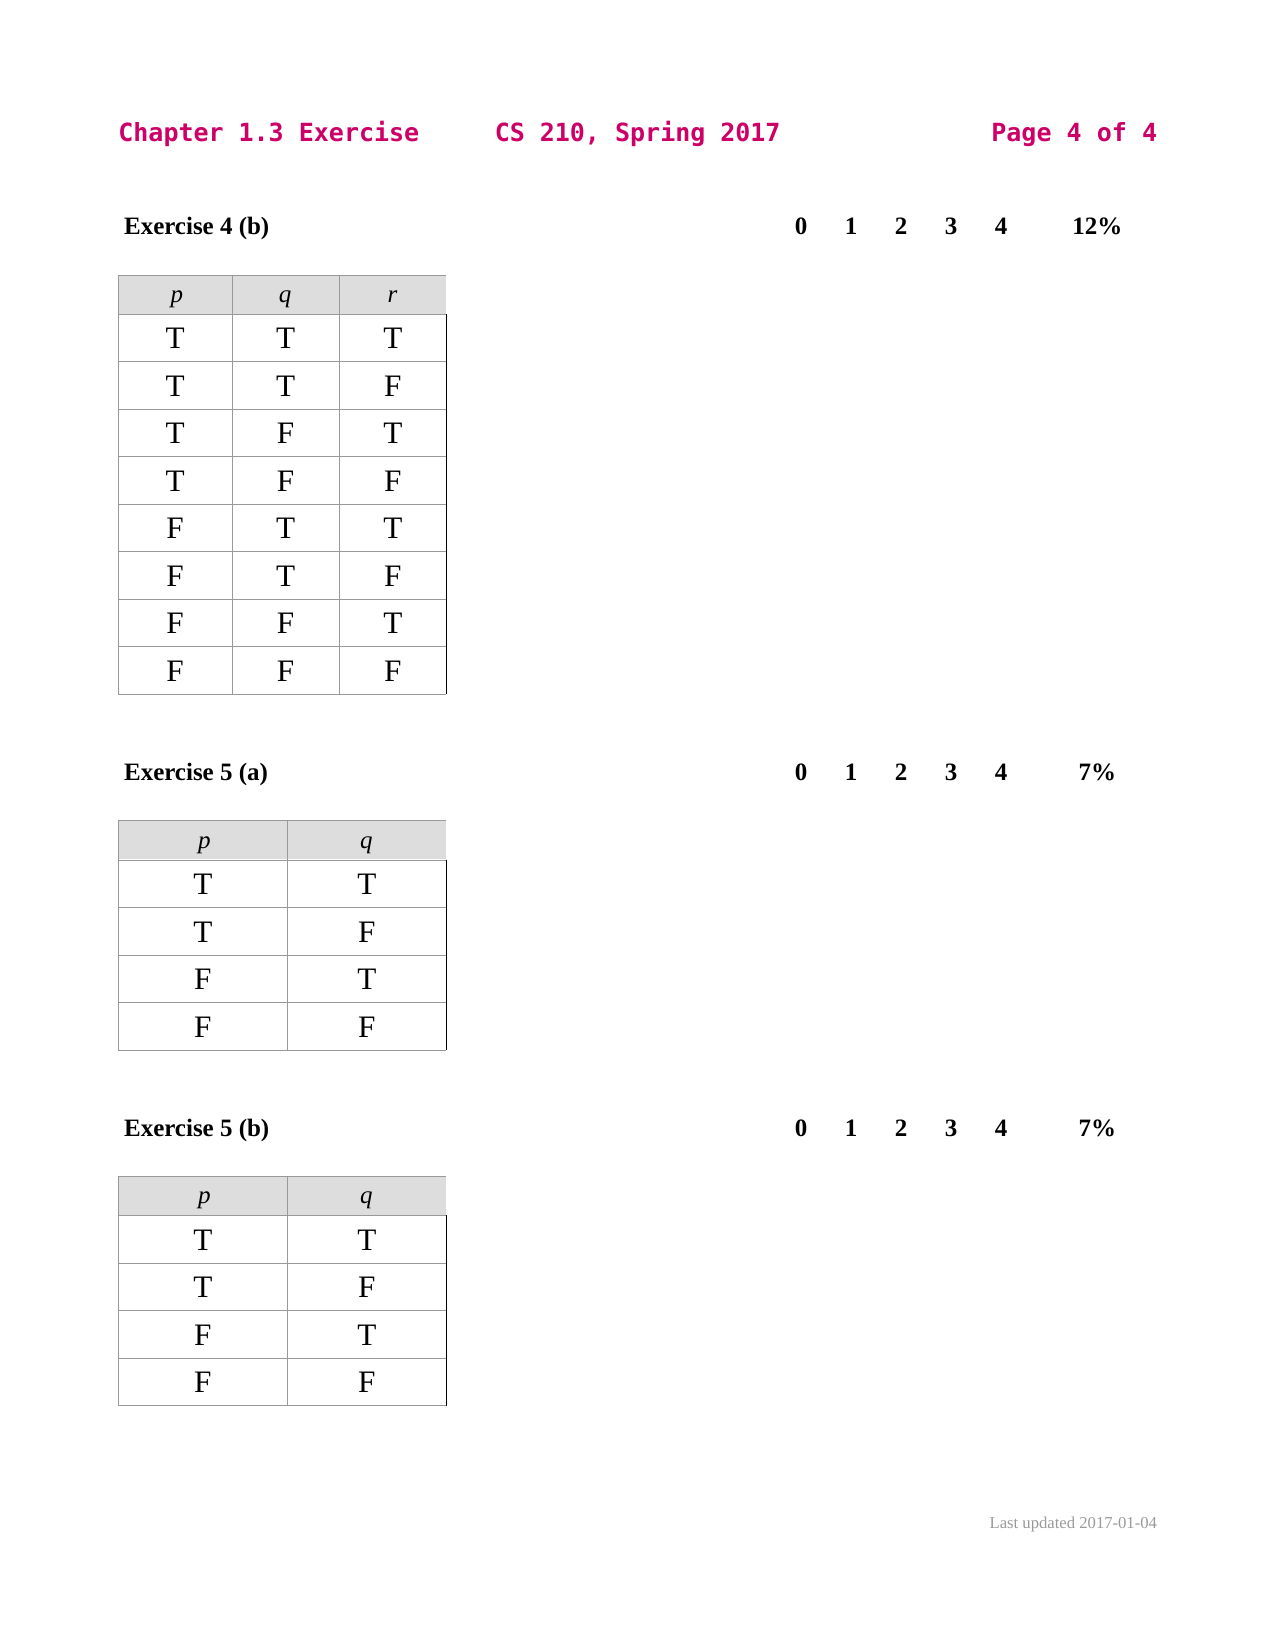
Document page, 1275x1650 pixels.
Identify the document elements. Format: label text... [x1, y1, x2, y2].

table_header Exercise 5 (a) [118, 751, 764, 792]
table_cell F [233, 457, 339, 504]
table_cell F [340, 552, 446, 599]
table_cell T [119, 1264, 287, 1310]
table_cell F [288, 1264, 446, 1310]
table_cell F [288, 908, 446, 954]
table_cell T [233, 552, 339, 599]
table_header 7% [1037, 1107, 1157, 1147]
table_cell T [233, 362, 339, 409]
table_cell T [119, 410, 232, 456]
table_cell T [119, 861, 287, 907]
table_cell T [340, 600, 446, 646]
table_cell T [288, 1216, 446, 1263]
table_cell T [340, 410, 446, 456]
table_cell T [233, 505, 339, 551]
table_cell F [233, 600, 339, 646]
table_cell F [288, 1003, 446, 1049]
table_cell F [119, 505, 232, 551]
table_cell F [340, 647, 446, 694]
table_header [233, 276, 339, 314]
table_cell F [233, 647, 339, 694]
table_cell F [340, 362, 446, 409]
table_cell F [233, 410, 339, 456]
table_cell F [340, 457, 446, 504]
table_header 0 1 2 3 4 [764, 751, 1037, 792]
table_cell T [288, 956, 446, 1002]
table_cell F [288, 1359, 446, 1405]
table_header 12% [1037, 206, 1157, 246]
table_cell F [119, 1311, 287, 1358]
table_header Exercise 4 (b) [118, 206, 764, 246]
table_cell T [288, 1311, 446, 1358]
table_cell T [288, 861, 446, 907]
table_header [288, 1177, 446, 1215]
table_header 7% [1037, 751, 1157, 792]
table_cell T [119, 315, 232, 361]
table_header [340, 276, 446, 314]
table_cell T [119, 457, 232, 504]
table_cell T [119, 1216, 287, 1263]
table_cell F [119, 552, 232, 599]
table_cell T [233, 315, 339, 361]
table_header 0 1 2 3 4 [764, 206, 1037, 246]
table_cell T [340, 315, 446, 361]
table_cell F [119, 1359, 287, 1405]
table_header [119, 276, 232, 314]
table_header [288, 821, 446, 859]
table_header 0 1 2 3 4 [764, 1107, 1037, 1147]
table_cell F [119, 1003, 287, 1049]
table_cell T [340, 505, 446, 551]
table_header [119, 1177, 287, 1215]
table_cell T [119, 908, 287, 954]
table_cell F [119, 956, 287, 1002]
table_header Exercise 5 (b) [118, 1107, 764, 1147]
table_cell F [119, 600, 232, 646]
table_cell T [119, 362, 232, 409]
table_cell F [119, 647, 232, 694]
table_header [119, 821, 287, 859]
